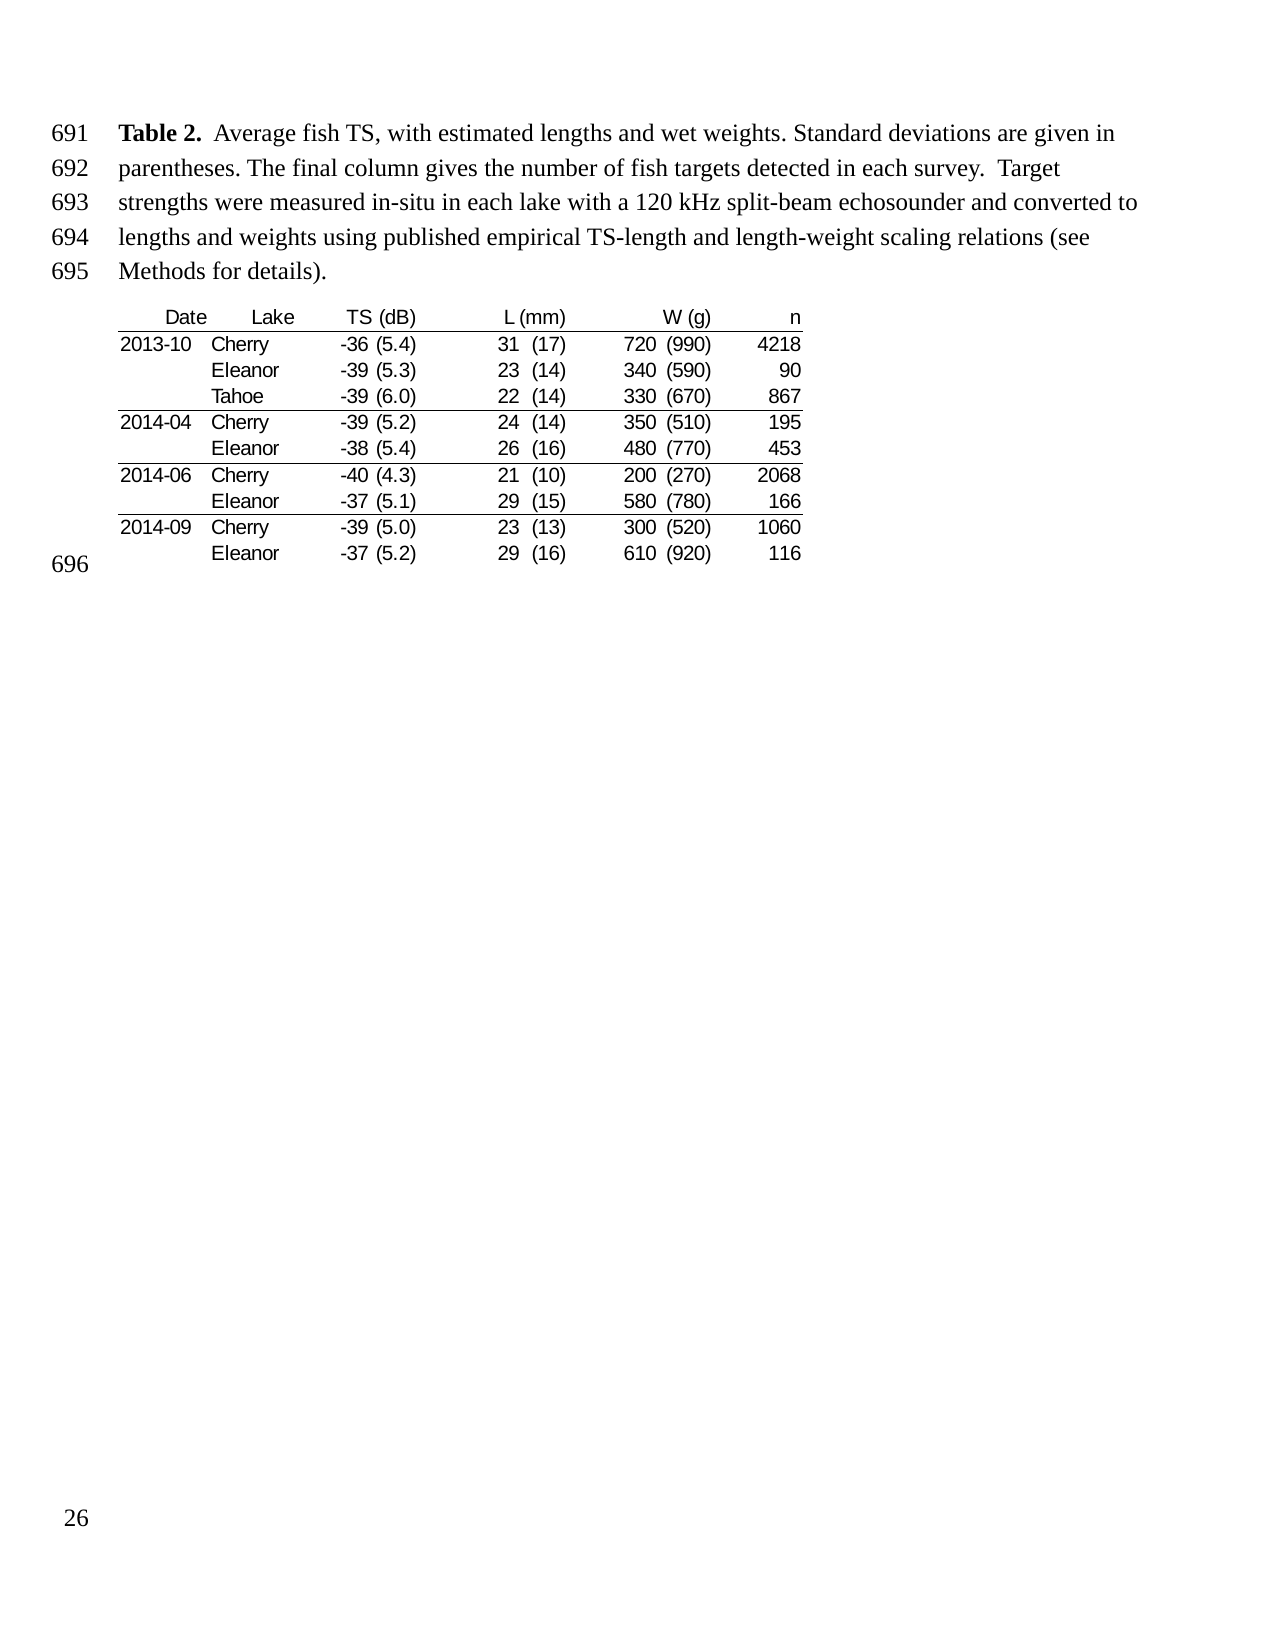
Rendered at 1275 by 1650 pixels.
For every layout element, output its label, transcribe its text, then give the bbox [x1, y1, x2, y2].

text Table 2. Average fish TS, with estimated lengths and wet weights. Standard deviations are given in parentheses. The final column gives the number of fish targets detected in each survey. Target strengths were measured in-situ in each lake with a 120 kHz split-beam echosounder and converted to lengths and weights using published empirical TS-length and length-weight scaling relations (see Methods for details). [118, 118, 1157, 285]
